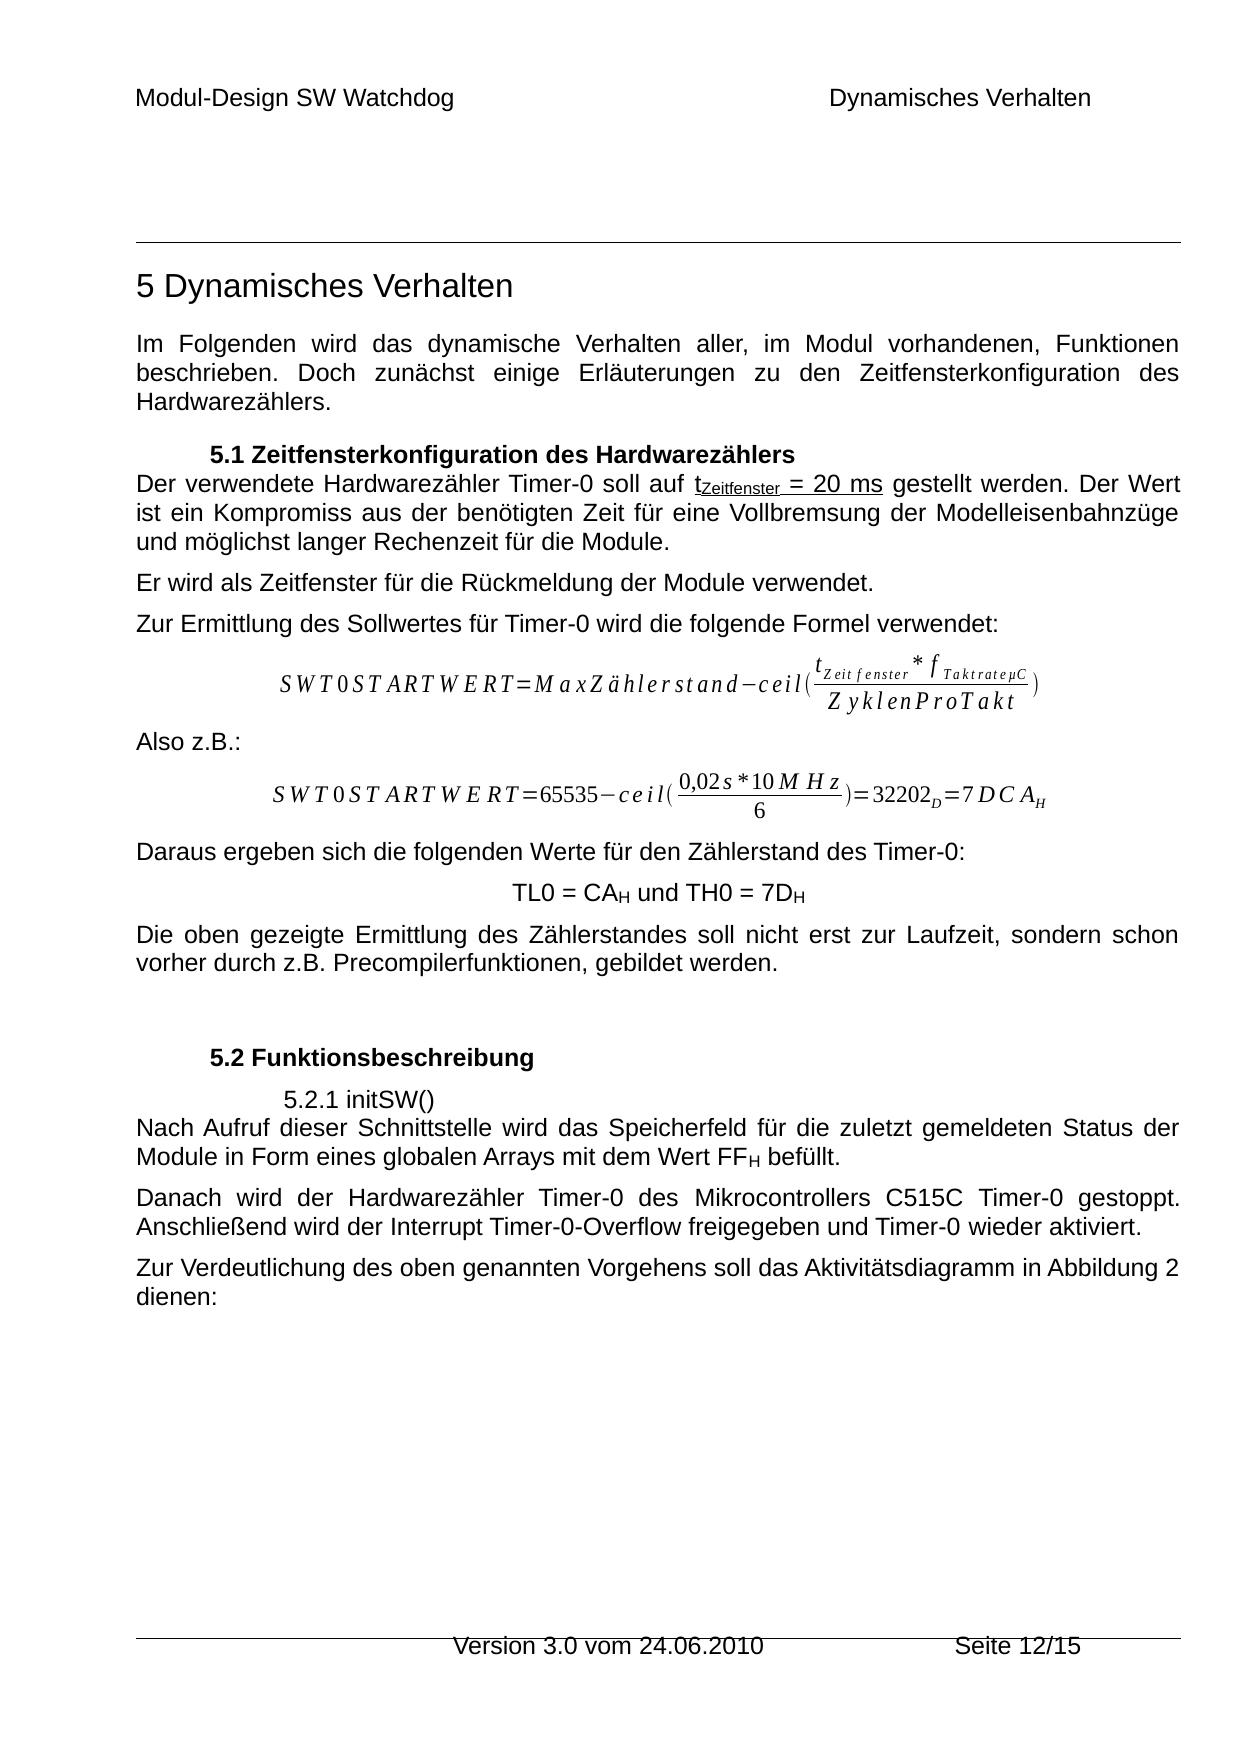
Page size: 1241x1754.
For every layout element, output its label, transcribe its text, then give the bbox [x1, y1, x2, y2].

text Im Folgenden wird das dynamische Verhalten aller, im Modul vorhandenen, Funktionen beschrieben. Doch zunächst einige Erläuterungen zu den Zeitfensterkonfiguration des Hardwarezählers. [136, 329, 1181, 416]
text Daraus ergeben sich die folgenden Werte für den Zählerstand des Timer-0: [136, 837, 1181, 866]
text Zur Ermittlung des Sollwertes für Timer-0 wird die folgende Formel verwendet: [136, 609, 1181, 638]
text TL0 = CAH und TH0 = 7DH [136, 878, 1181, 907]
text Die oben gezeigte Ermittlung des Zählerstandes soll nicht erst zur Laufzeit, sondern schon vorher durch z.B. Precompilerfunktionen, gebildet werden. [136, 919, 1181, 977]
text Also z.B.: [136, 727, 1181, 756]
text Er wird als Zeitfenster für die Rückmeldung der Module verwendet. [136, 568, 1181, 597]
text Zur Verdeutlichung des oben genannten Vorgehens soll das Aktivitätsdiagramm in Abbildung 2 dienen: [136, 1253, 1181, 1311]
subtitle Dynamisches Verhalten [136, 266, 1181, 304]
subtitle initSW() [283, 1084, 1181, 1113]
subtitle Zeitfensterkonfiguration des Hardwarezählers [209, 441, 1181, 469]
text Der verwendete Hardwarezähler Timer-0 soll auf tZeitfenster = 20 ms gestellt werden. Der Wert ist ein Kompromiss aus der benötigten Zeit für eine Vollbremsung der Modelleisenbahnzüge und möglichst langer Rechenzeit für die Module. [136, 469, 1181, 556]
subtitle Funktionsbeschreibung [209, 1043, 1181, 1072]
text Nach Aufruf dieser Schnittstelle wird das Speicherfeld für die zuletzt gemeldeten Status der Module in Form eines globalen Arrays mit dem Wert FFH befüllt. [136, 1113, 1181, 1171]
text Danach wird der Hardwarezähler Timer-0 des Mikrocontrollers C515C Timer-0 gestoppt. Anschließend wird der Interrupt Timer-0-Overflow freigegeben und Timer-0 wieder aktiviert. [136, 1183, 1181, 1241]
